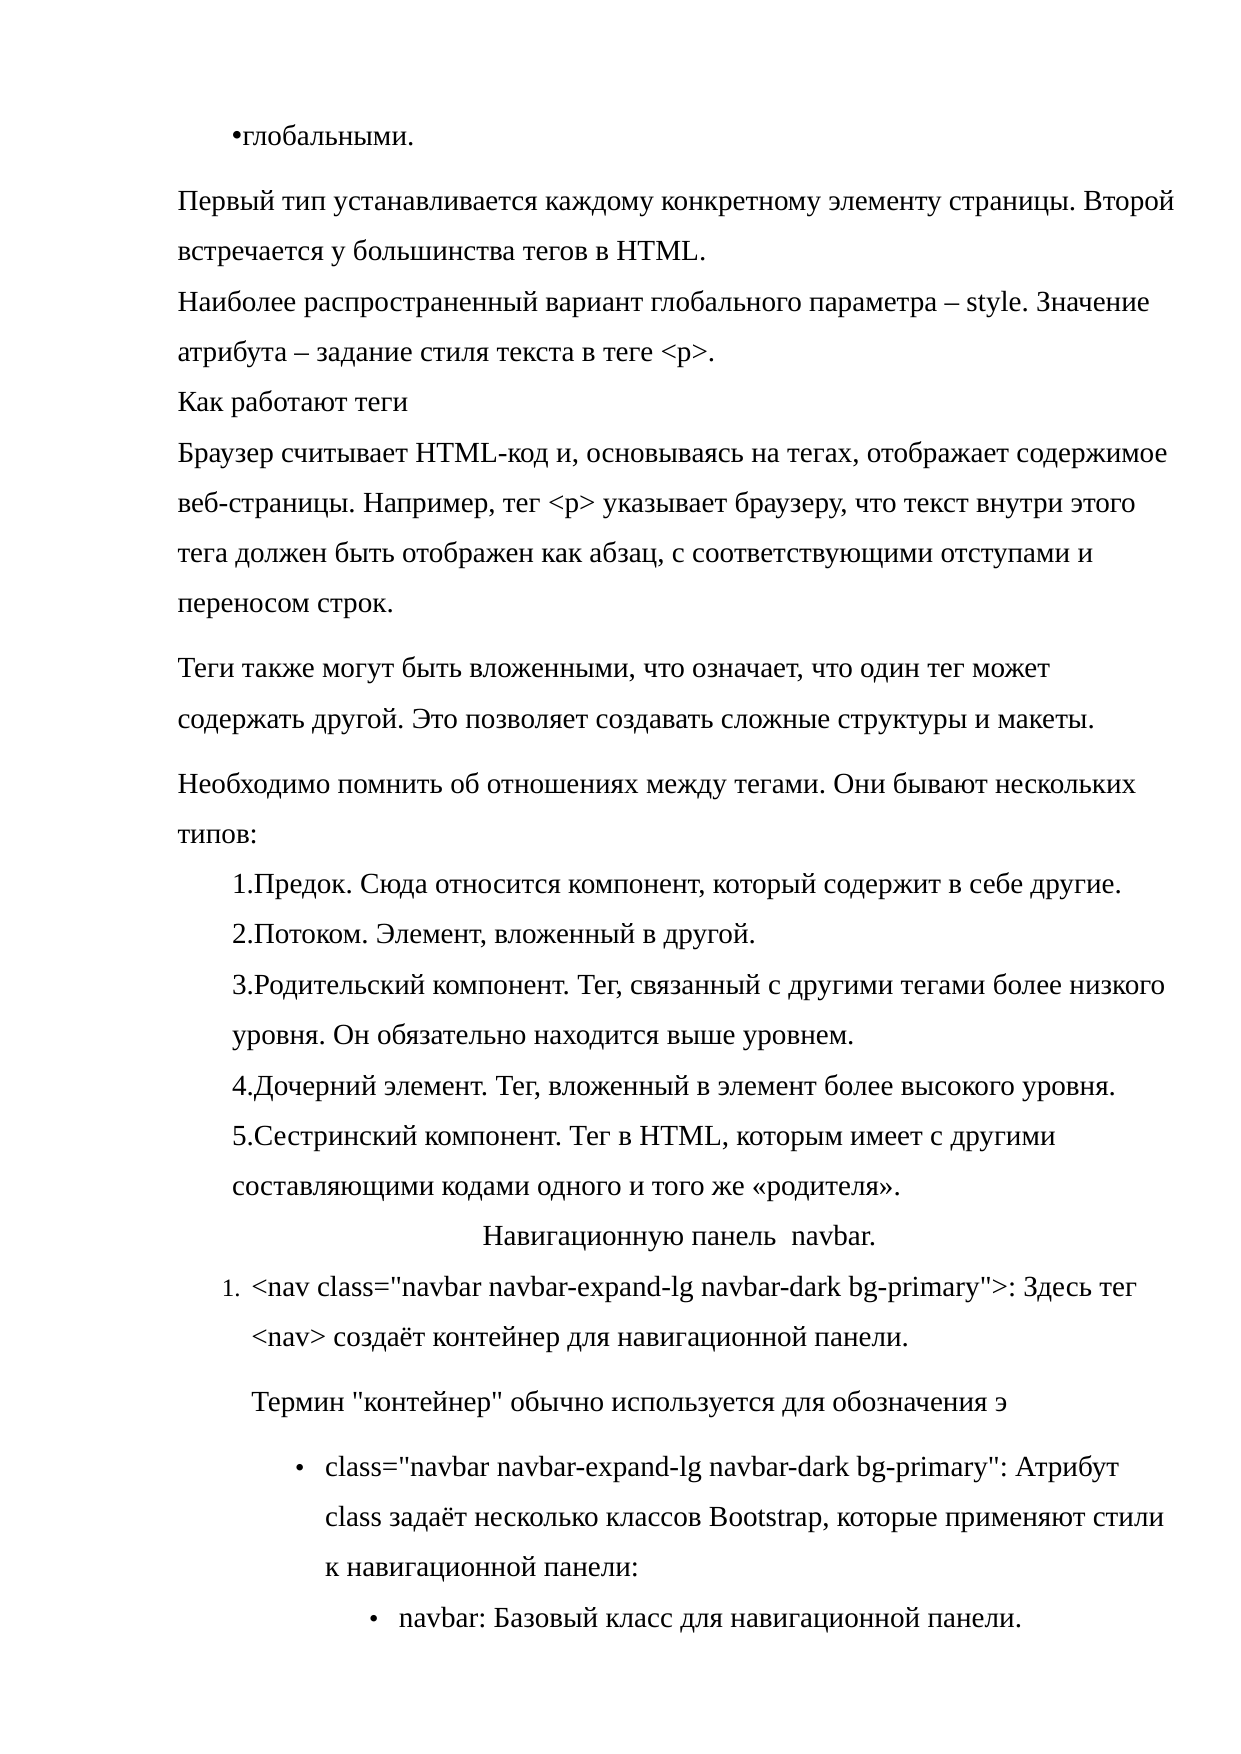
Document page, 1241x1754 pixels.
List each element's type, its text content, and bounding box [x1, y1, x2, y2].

text Первый тип устанавливается каждому конкретному элементу страницы. Второй встречается у большинства тегов в HTML. [177, 183, 1181, 267]
list <nav class="navbar navbar-expand-lg navbar-dark bg-primary">: Здесь тег <nav> создаёт контейнер для навигационной панели. [222, 1269, 1181, 1353]
text Навигационную панель navbar. [177, 1218, 1181, 1252]
text Теги также могут быть вложенными, что означает, что один тег может содержать другой. Это позволяет создавать сложные структуры и макеты. [177, 651, 1181, 734]
list Потоком. Элемент, вложенный в другой. [177, 917, 1181, 950]
list Предок. Сюда относится компонент, который содержит в себе другие. [177, 866, 1181, 900]
subtitle Как работают теги [177, 384, 1181, 418]
text Наиболее распространенный вариант глобального параметра – style. Значение атрибута – задание стиля текста в теге <p>. [177, 284, 1181, 368]
list Термин "контейнер" обычно используется для обозначения э [222, 1384, 1181, 1418]
list navbar: Базовый класс для навигационной панели. [369, 1600, 1181, 1633]
list Родительский компонент. Тег, связанный с другими тегами более низкого уровня. Он обязательно находится выше уровнем. [177, 967, 1181, 1051]
list глобальными. [177, 118, 1181, 152]
list Дочерний элемент. Тег, вложенный в элемент более высокого уровня. [177, 1068, 1181, 1101]
text Браузер считывает HTML-код и, основываясь на тегах, отображает содержимое веб-страницы. Например, тег <p> указывает браузеру, что текст внутри этого тега должен быть отображен как абзац, с соответствующими отступами и переносом строк. [177, 435, 1181, 619]
text Необходимо помнить об отношениях между тегами. Они бывают нескольких типов: [177, 766, 1181, 849]
list Сестринский компонент. Тег в HTML, которым имеет с другими составляющими кодами одного и того же «родителя». [177, 1118, 1181, 1202]
list class="navbar navbar-expand-lg navbar-dark bg-primary": Атрибут class задаёт несколько классов Bootstrap, которые применяют стили к навигационной панели: [295, 1449, 1181, 1583]
